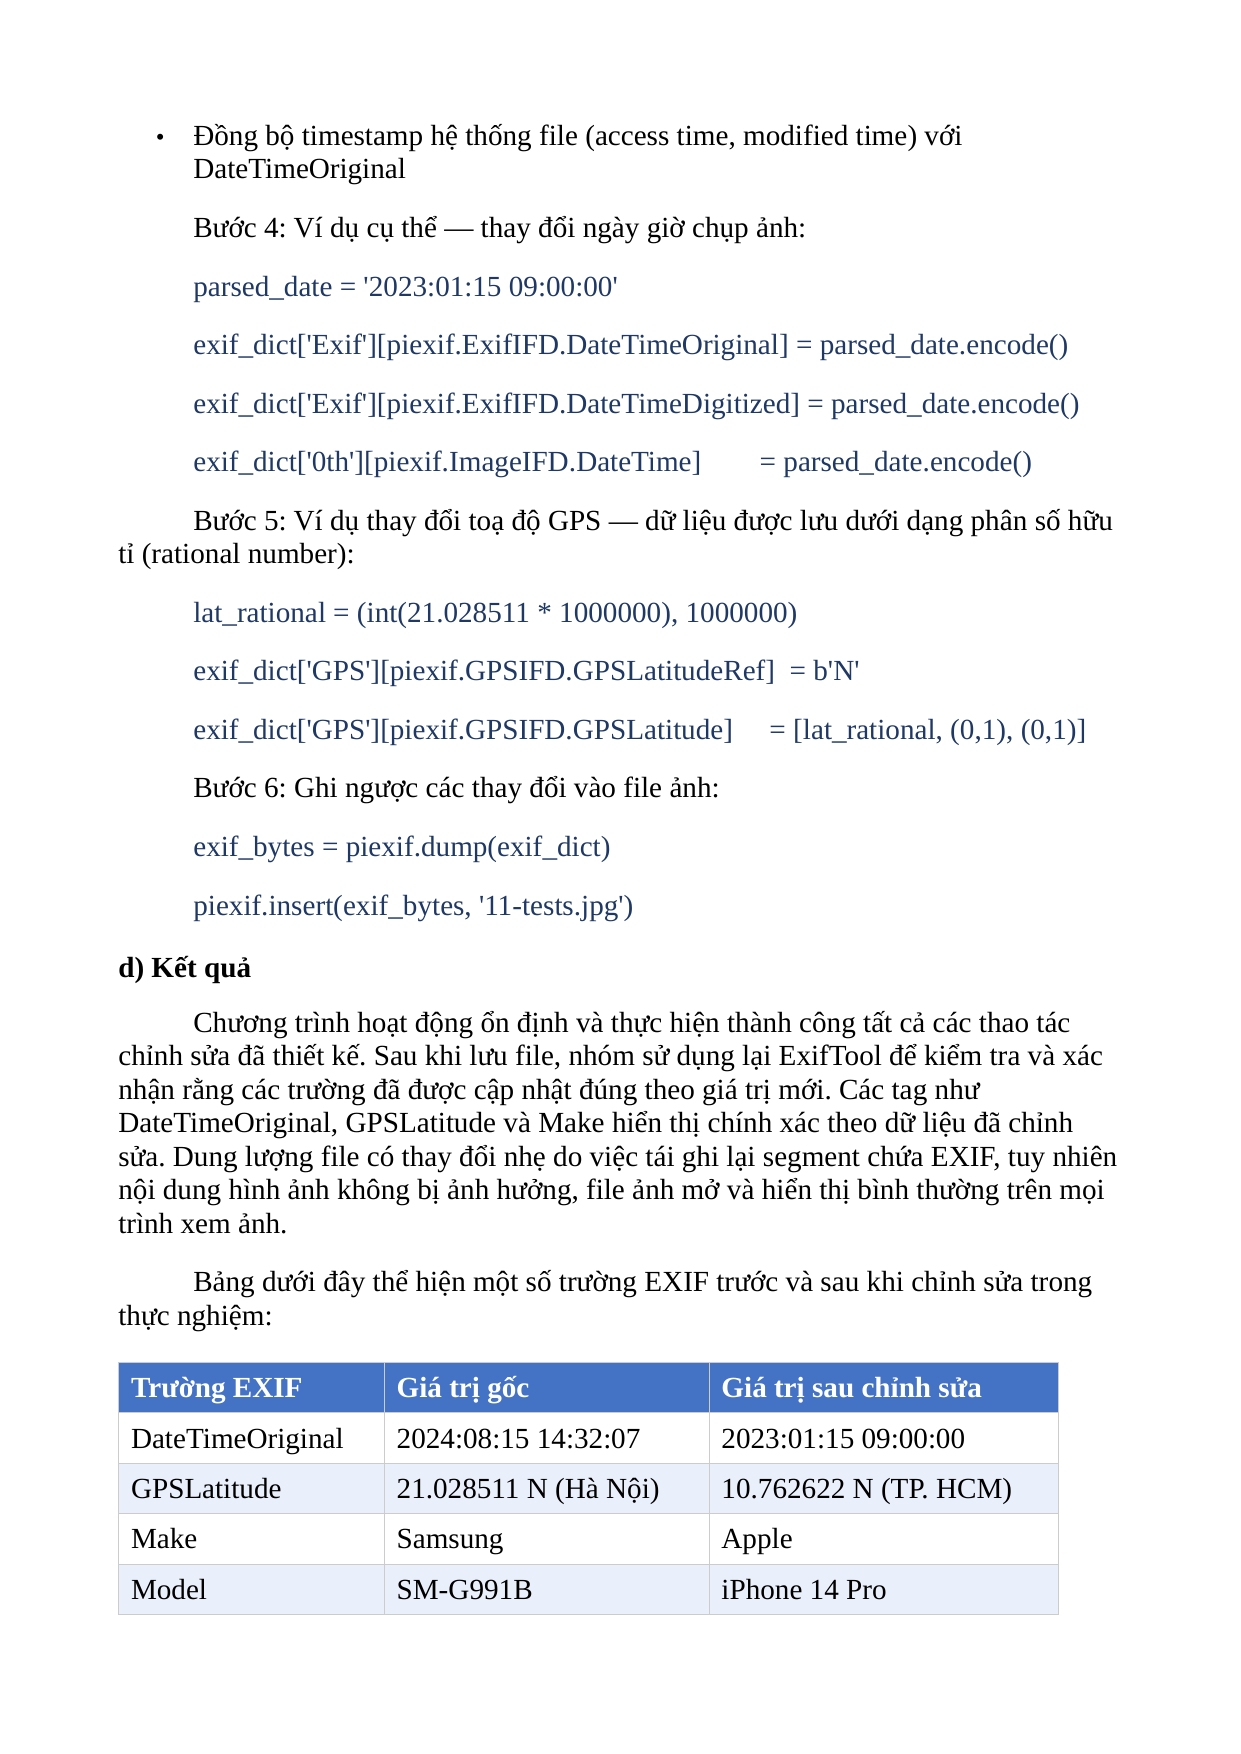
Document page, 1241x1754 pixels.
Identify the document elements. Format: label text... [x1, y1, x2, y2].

text parsed_date = '2023:01:15 09:00:00' [118, 269, 1122, 302]
table_cell Apple [710, 1514, 1058, 1563]
text piexif.insert(exif_bytes, '11-tests.jpg') [118, 888, 1122, 921]
list Đồng bộ timestamp hệ thống file (access time, modified time) với DateTimeOriginal [156, 118, 1122, 185]
text Bảng dưới đây thể hiện một số trường EXIF trước và sau khi chỉnh sửa trong thực nghiệm: [118, 1264, 1122, 1332]
text exif_dict['Exif'][piexif.ExifIFD.DateTimeOriginal] = parsed_date.encode() [118, 327, 1122, 361]
text exif_dict['GPS'][piexif.GPSIFD.GPSLatitudeRef] = b'N' [118, 653, 1122, 687]
text lat_rational = (int(21.028511 * 1000000), 1000000) [118, 595, 1122, 628]
table_cell GPSLatitude [119, 1464, 384, 1513]
text exif_dict['Exif'][piexif.ExifIFD.DateTimeDigitized] = parsed_date.encode() [118, 386, 1122, 419]
table_cell DateTimeOriginal [119, 1413, 384, 1463]
text Bước 6: Ghi ngược các thay đổi vào file ảnh: [118, 771, 1122, 804]
table_cell Model [119, 1565, 384, 1614]
text exif_dict['GPS'][piexif.GPSIFD.GPSLatitude] = [lat_rational, (0,1), (0,1)] [118, 712, 1122, 746]
table_cell Samsung [385, 1514, 709, 1563]
table_header Trường EXIF [119, 1363, 384, 1412]
text d) Kết quả [118, 950, 1122, 984]
text Chương trình hoạt động ổn định và thực hiện thành công tất cả các thao tác chỉnh sửa đã thiết kế. Sau khi lưu file, nhóm sử dụng lại ExifTool để kiểm tra và xác nhận rằng các trường đã được cập nhật đúng theo giá trị mới. Các tag như DateTimeOriginal, GPSLatitude và Make hiển thị chính xác theo dữ liệu đã chỉnh sửa. Dung lượng file có thay đổi nhẹ do việc tái ghi lại segment chứa EXIF, tuy nhiên nội dung hình ảnh không bị ảnh hưởng, file ảnh mở và hiển thị bình thường trên mọi trình xem ảnh. [118, 1005, 1122, 1239]
table_cell Make [119, 1514, 384, 1563]
table_cell 10.762622 N (TP. HCM) [710, 1464, 1058, 1513]
table_cell iPhone 14 Pro [710, 1565, 1058, 1614]
table_cell 2024:08:15 14:32:07 [385, 1413, 709, 1463]
text Bước 4: Ví dụ cụ thể — thay đổi ngày giờ chụp ảnh: [118, 210, 1122, 244]
table_cell 2023:01:15 09:00:00 [710, 1413, 1058, 1463]
text exif_dict['0th'][piexif.ImageIFD.DateTime] = parsed_date.encode() [118, 444, 1122, 478]
table_cell 21.028511 N (Hà Nội) [385, 1464, 709, 1513]
table_header Giá trị sau chỉnh sửa [710, 1363, 1058, 1412]
table_header Giá trị gốc [385, 1363, 709, 1412]
table_cell SM-G991B [385, 1565, 709, 1614]
text Bước 5: Ví dụ thay đổi toạ độ GPS — dữ liệu được lưu dưới dạng phân số hữu tỉ (rational number): [118, 503, 1122, 570]
text exif_bytes = piexif.dump(exif_dict) [118, 829, 1122, 863]
